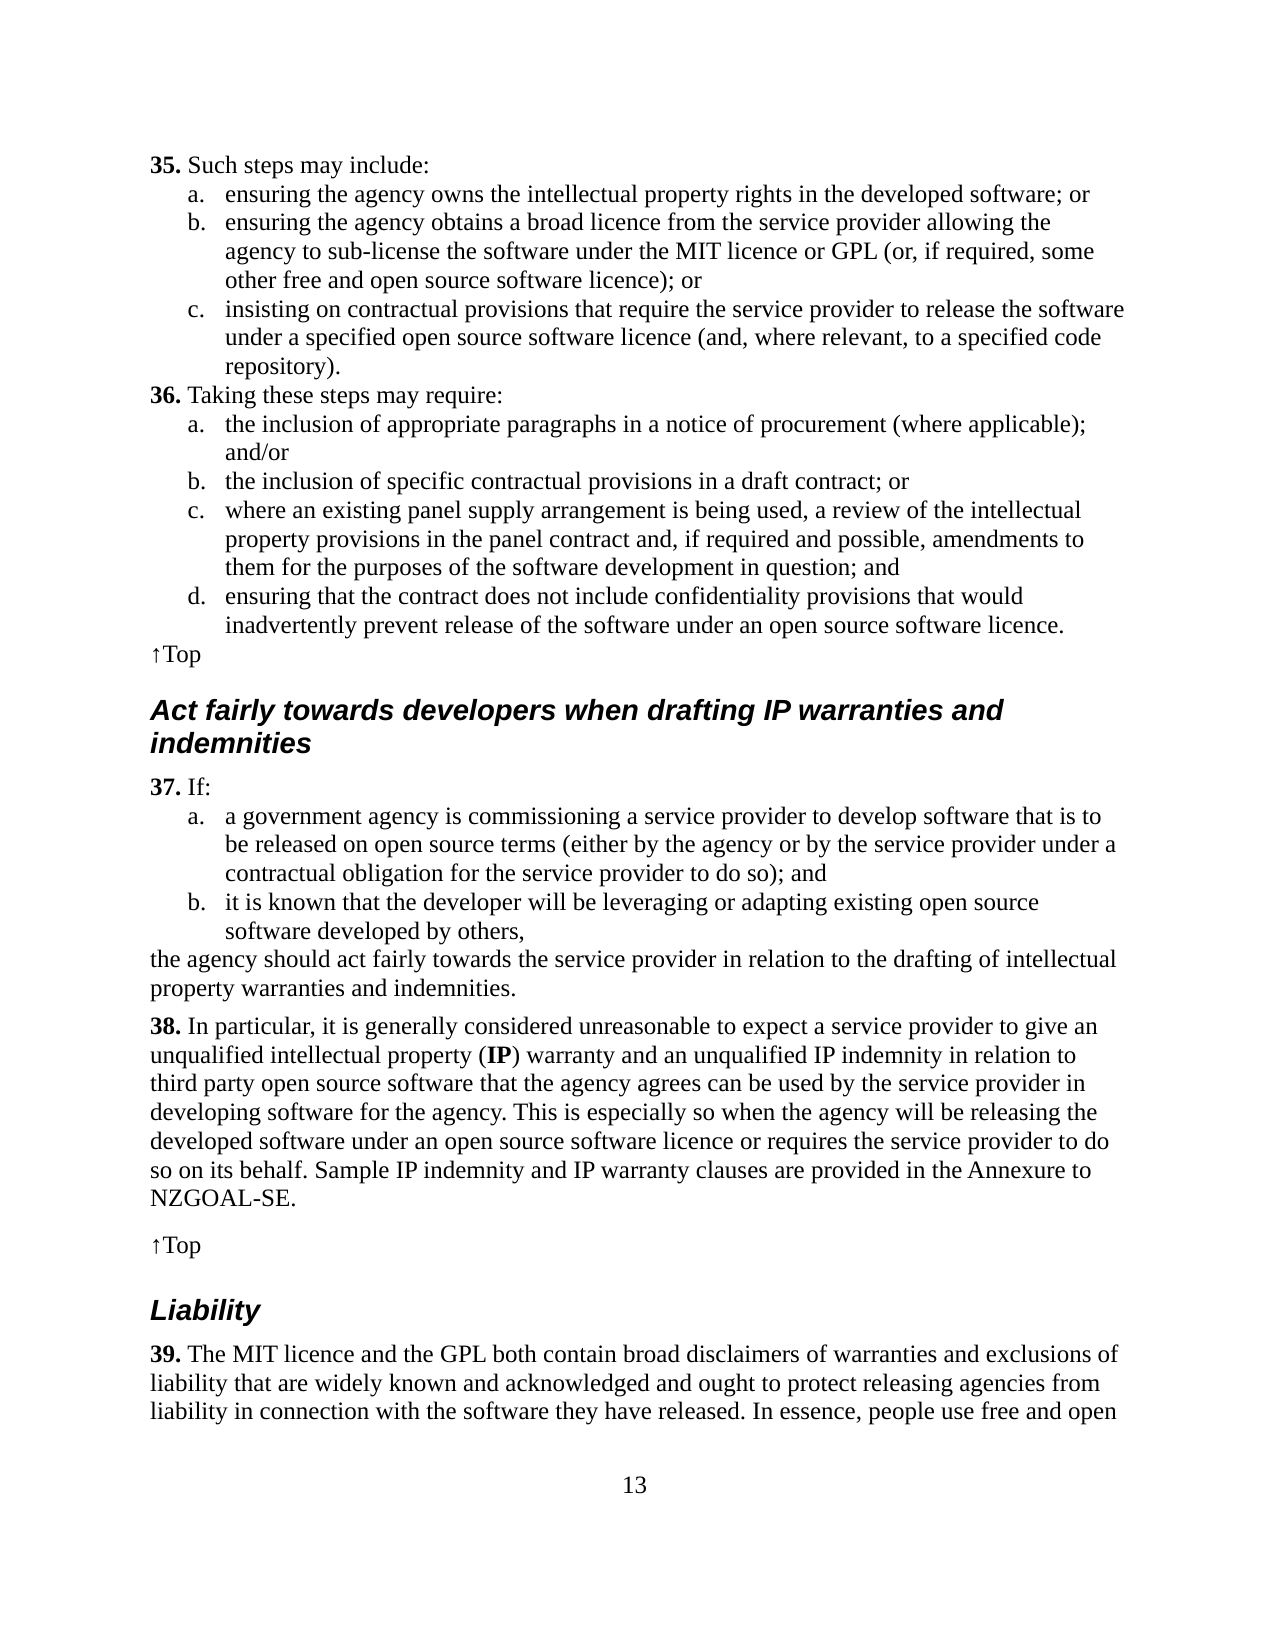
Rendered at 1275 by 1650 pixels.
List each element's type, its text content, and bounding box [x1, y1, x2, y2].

list the inclusion of appropriate paragraphs in a notice of procurement (where applicable); and/or [187, 409, 1125, 466]
list ensuring the agency obtains a broad licence from the service provider allowing the agency to sub-license the software under the MIT licence or GPL (or, if required, some other free and open source software licence); or [187, 207, 1125, 294]
list it is known that the developer will be leveraging or adapting existing open source software developed by others, [187, 887, 1125, 944]
list where an existing panel supply arrangement is being used, a review of the intellectual property provisions in the panel contract and, if required and possible, amendments to them for the purposes of the software development in question; and [187, 495, 1125, 581]
text ↑Top [150, 1230, 1125, 1259]
text 38. In particular, it is generally considered unreasonable to expect a service provider to give an unqualified intellectual property (IP) warranty and an unqualified IP indemnity in relation to third party open source software that the agency agrees can be used by the service provider in developing software for the agency. This is especially so when the agency will be releasing the developed software under an open source software licence or requires the service provider to do so on its behalf. Sample IP indemnity and IP warranty clauses are provided in the Annexure to NZGOAL-SE. [150, 1011, 1125, 1212]
text the agency should act fairly towards the service provider in relation to the drafting of intellectual property warranties and indemnities. [150, 944, 1125, 1002]
list insisting on contractual provisions that require the service provider to release the software under a specified open source software licence (and, where relevant, to a specified code repository). [187, 294, 1125, 380]
text 37. If: [150, 772, 1125, 801]
subtitle Act fairly towards developers when drafting IP warranties and indemnities [150, 692, 1125, 759]
list a government agency is commissioning a service provider to develop software that is to be released on open source terms (either by the agency or by the service provider under a contractual obligation for the service provider to do so); and [187, 801, 1125, 887]
subtitle Liability [150, 1293, 1125, 1326]
list the inclusion of specific contractual provisions in a draft contract; or [187, 466, 1125, 495]
text 36. Taking these steps may require: [150, 380, 1125, 409]
text 39. The MIT licence and the GPL both contain broad disclaimers of warranties and exclusions of liability that are widely known and acknowledged and ought to protect releasing agencies from liability in connection with the software they have released. In essence, people use free and open [150, 1339, 1125, 1425]
list ensuring the agency owns the intellectual property rights in the developed software; or [187, 179, 1125, 207]
text 35. Such steps may include: [150, 150, 1125, 179]
text ↑Top [150, 639, 1125, 667]
list ensuring that the contract does not include confidentiality provisions that would inadvertently prevent release of the software under an open source software licence. [187, 581, 1125, 639]
